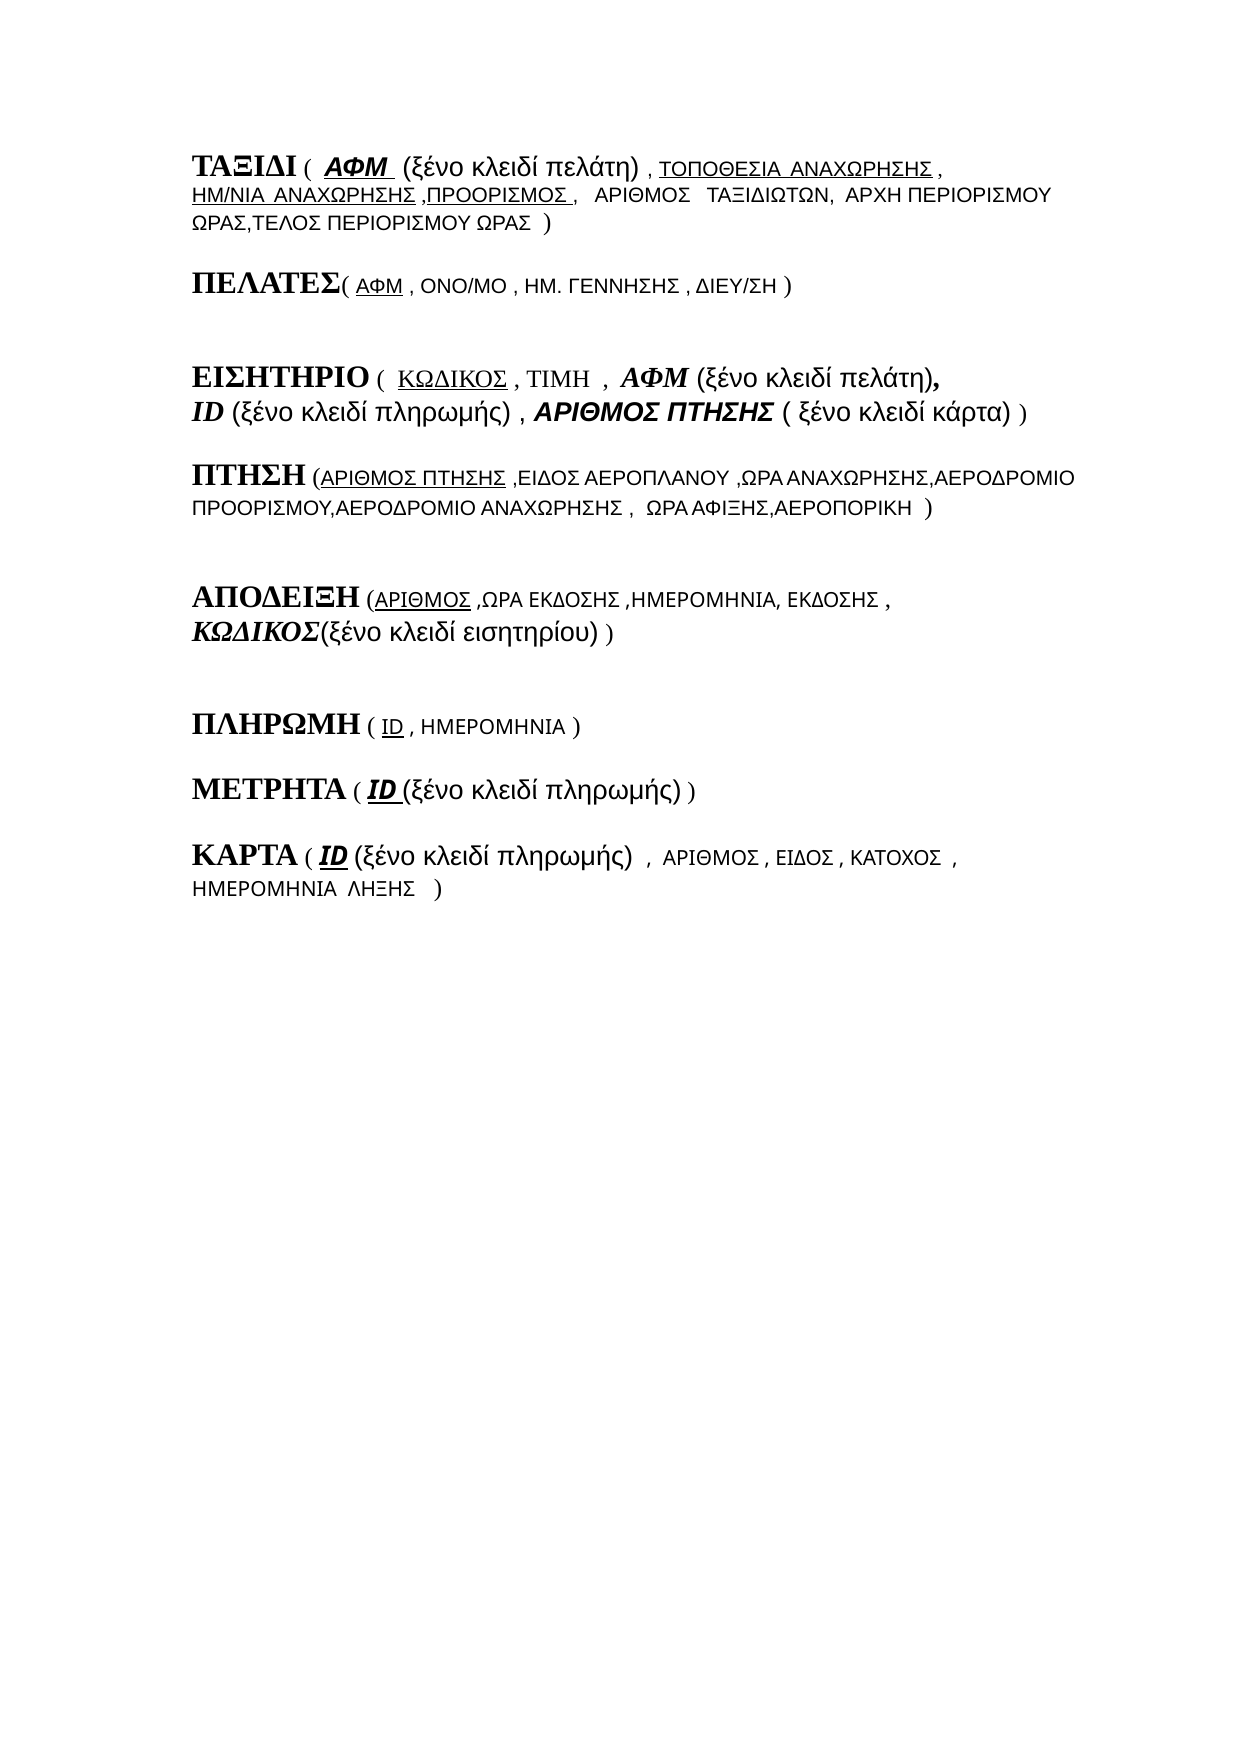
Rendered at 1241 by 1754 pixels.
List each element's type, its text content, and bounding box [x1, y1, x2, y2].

text ΤΑΞΙΔΙ ( ΑΦΜ (ξένο κλειδί πελάτη) , ΤΟΠΟΘΕΣΙΑ ΑΝΑΧΩΡΗΣΗΣ , [118, 147, 1122, 183]
text ΗΜ/ΝΙΑ ΑΝΑΧΩΡΗΣΗΣ ,ΠΡΟΟΡΙΣΜΟΣ , ΑΡΙΘΜΟΣ ΤΑΞΙΔΙΩΤΩΝ, ΑΡΧΗ ΠΕΡΙΟΡΙΣΜΟΥ ΩΡΑΣ,ΤΕΛΟΣ ΠΕΡΙΟΡΙΣΜΟΥ ΩΡΑΣ ) [118, 183, 1122, 236]
text ΑΠΟΔΕΙΞΗ (ΑΡΙΘΜΟΣ ,ΩΡΑ ΕΚΔΟΣΗΣ ,ΗΜΕΡΟΜΗΝΙΑ, ΕΚΔΟΣΗΣ , [118, 578, 1122, 614]
text ΠΛΗΡΩΜΗ ( ID , ΗΜΕΡΟΜΗΝΙΑ ) [118, 705, 1122, 742]
text ID (ξένο κλειδί πληρωμής) , ΑΡΙΘΜΟΣ ΠΤΗΣΗΣ ( ξένο κλειδί κάρτα) ) [118, 394, 1122, 427]
text ΚΩΔΙΚΟΣ(ξένο κλειδί εισητηρίου) ) [118, 614, 1122, 648]
text ΚΑΡΤΑ ( ID (ξένο κλειδί πληρωμής) , ΑΡΙΘΜΟΣ , ΕΙΔΟΣ , ΚΑΤΟΧΟΣ , ΗΜΕΡΟΜΗΝΙΑ ΛΗΞΗΣ ) [118, 836, 1122, 903]
text ΠΤΗΣΗ (ΑΡΙΘΜΟΣ ΠΤΗΣΗΣ ,ΕΙΔΟΣ ΑΕΡΟΠΛΑΝΟΥ ,ΩΡΑ ΑΝΑΧΩΡΗΣΗΣ,ΑΕΡΟΔΡΟΜΙΟ ΠΡΟΟΡΙΣΜΟΥ,ΑΕΡΟΔΡΟΜΙΟ ΑΝΑΧΩΡΗΣΗΣ , ΩΡΑ ΑΦΙΞΗΣ,ΑΕΡΟΠΟΡΙΚΗ ) [118, 456, 1122, 521]
text ΠΕΛΑΤΕΣ( ΑΦΜ , ΟΝΟ/ΜΟ , ΗΜ. ΓΕΝΝΗΣΗΣ , ΔΙΕΥ/ΣΗ ) ΕΙΣΗΤΗΡΙΟ ( ΚΩΔΙΚΟΣ , ΤΙΜΗ , ΑΦΜ (ξένο κλειδί πελάτη), [118, 264, 1122, 394]
text ΜΕΤΡΗΤΑ ( ID (ξένο κλειδί πληρωμής) ) [118, 771, 1122, 808]
